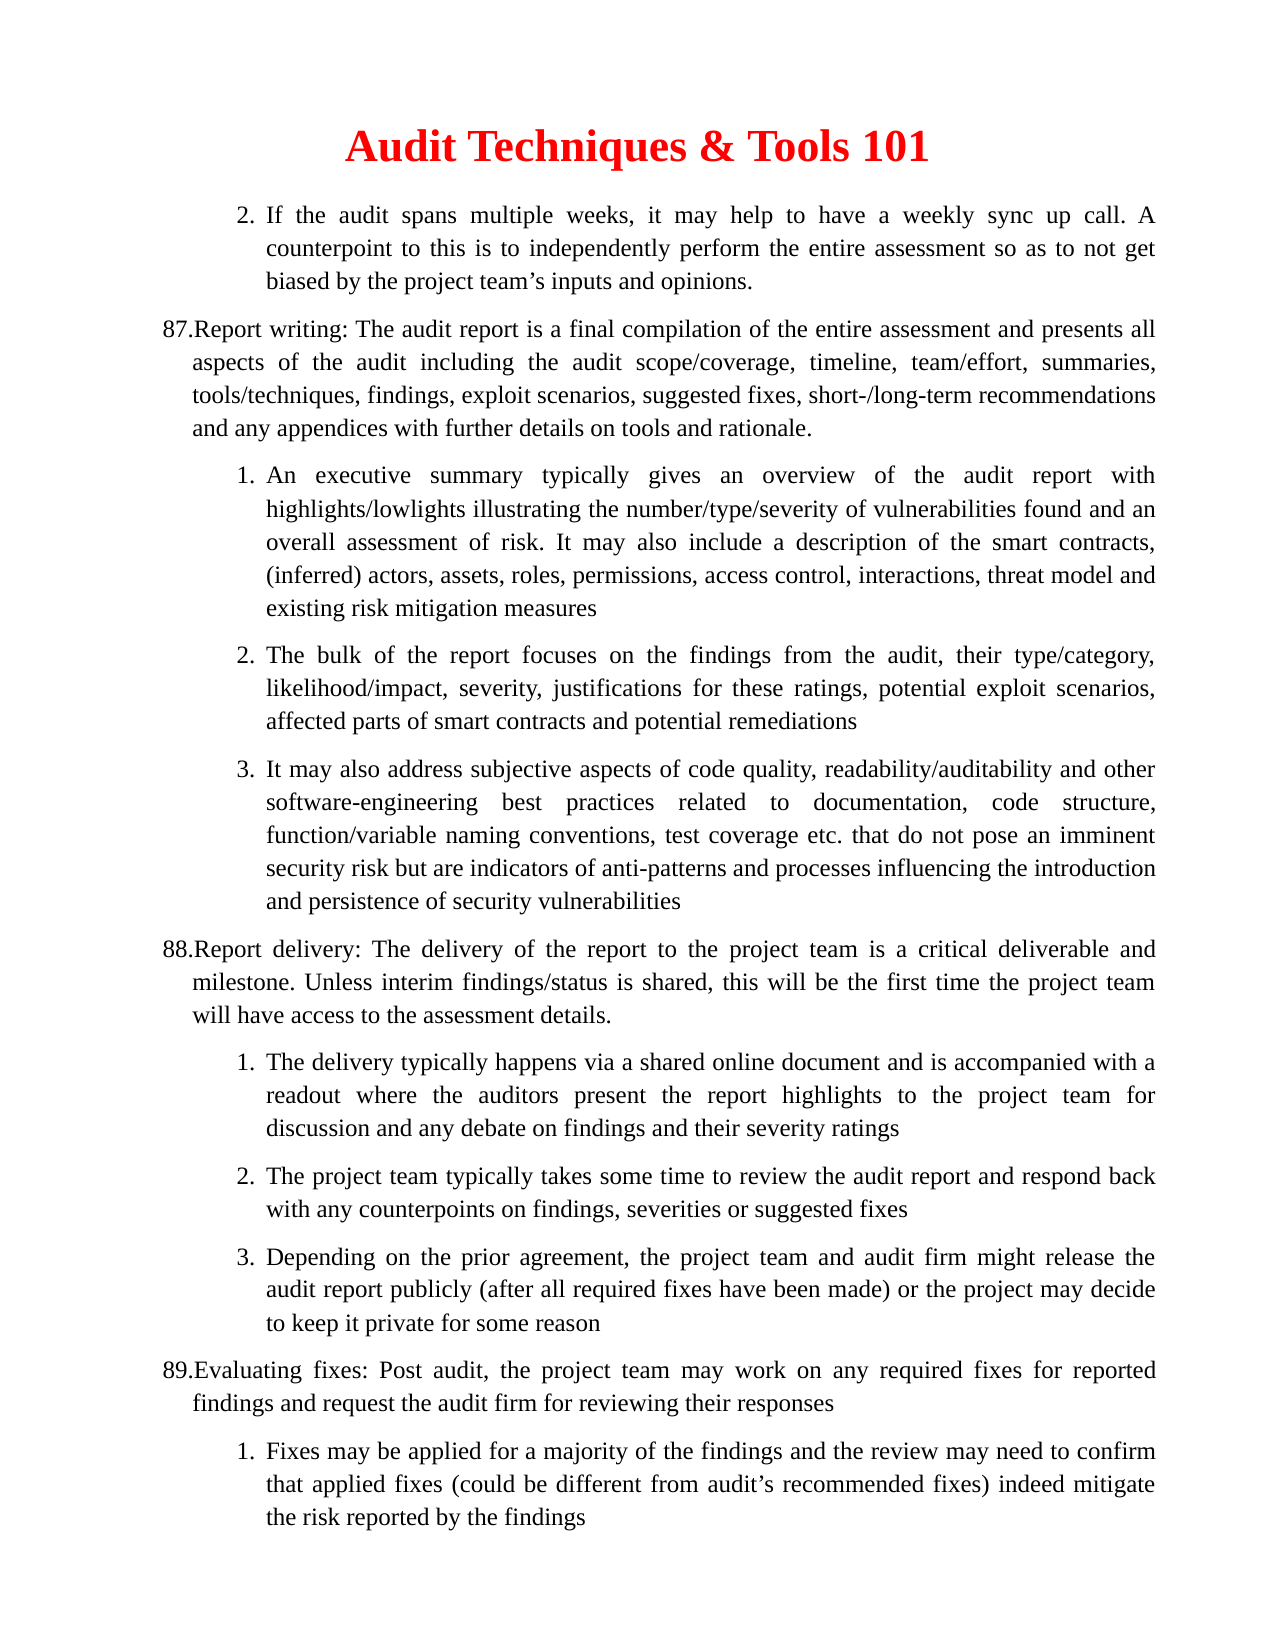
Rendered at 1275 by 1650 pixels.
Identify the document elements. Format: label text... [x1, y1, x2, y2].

list Fixes may be applied for a majority of the findings and the review may need to confirm that applied fixes (could be different from audit’s recommended fixes) indeed mitigate the risk reported by the findings [236, 1436, 1157, 1531]
list Evaluating fixes: Post audit, the project team may work on any required fixes for reported findings and request the audit firm for reviewing their responses [162, 1355, 1157, 1417]
list Depending on the prior agreement, the project team and audit firm might release the audit report publicly (after all required fixes have been made) or the project may decide to keep it private for some reason [236, 1242, 1157, 1336]
list Report delivery: The delivery of the report to the project team is a critical deliverable and milestone. Unless interim findings/status is shared, this will be the first time the project team will have access to the assessment details. [162, 934, 1157, 1028]
list If the audit spans multiple weeks, it may help to have a weekly sync up call. A counterpoint to this is to independently perform the entire assessment so as to not get biased by the project team’s inputs and opinions. [236, 200, 1157, 295]
list The project team typically takes some time to review the audit report and respond back with any counterpoints on findings, severities or suggested fixes [236, 1161, 1157, 1223]
list The bulk of the report focuses on the findings from the audit, their type/category, likelihood/impact, severity, justifications for these ratings, potential exploit scenarios, affected parts of smart contracts and potential remediations [236, 640, 1157, 735]
list The delivery typically happens via a shared online document and is accompanied with a readout where the auditors present the report highlights to the project team for discussion and any debate on findings and their severity ratings [236, 1047, 1157, 1142]
list An executive summary typically gives an overview of the audit report with highlights/lowlights illustrating the number/type/severity of vulnerabilities found and an overall assessment of risk. It may also include a description of the smart contracts, (inferred) actors, assets, roles, permissions, access control, interactions, threat model and existing risk mitigation measures [236, 461, 1157, 621]
list Report writing: The audit report is a final compilation of the entire assessment and presents all aspects of the audit including the audit scope/coverage, timeline, team/effort, summaries, tools/techniques, findings, exploit scenarios, suggested fixes, short-/long-term recommendations and any appendices with further details on tools and rationale. [162, 314, 1157, 442]
list It may also address subjective aspects of code quality, readability/auditability and other software-engineering best practices related to documentation, code structure, function/variable naming conventions, test coverage etc. that do not pose an imminent security risk but are indicators of anti-patterns and processes influencing the introduction and persistence of security vulnerabilities [236, 754, 1157, 915]
